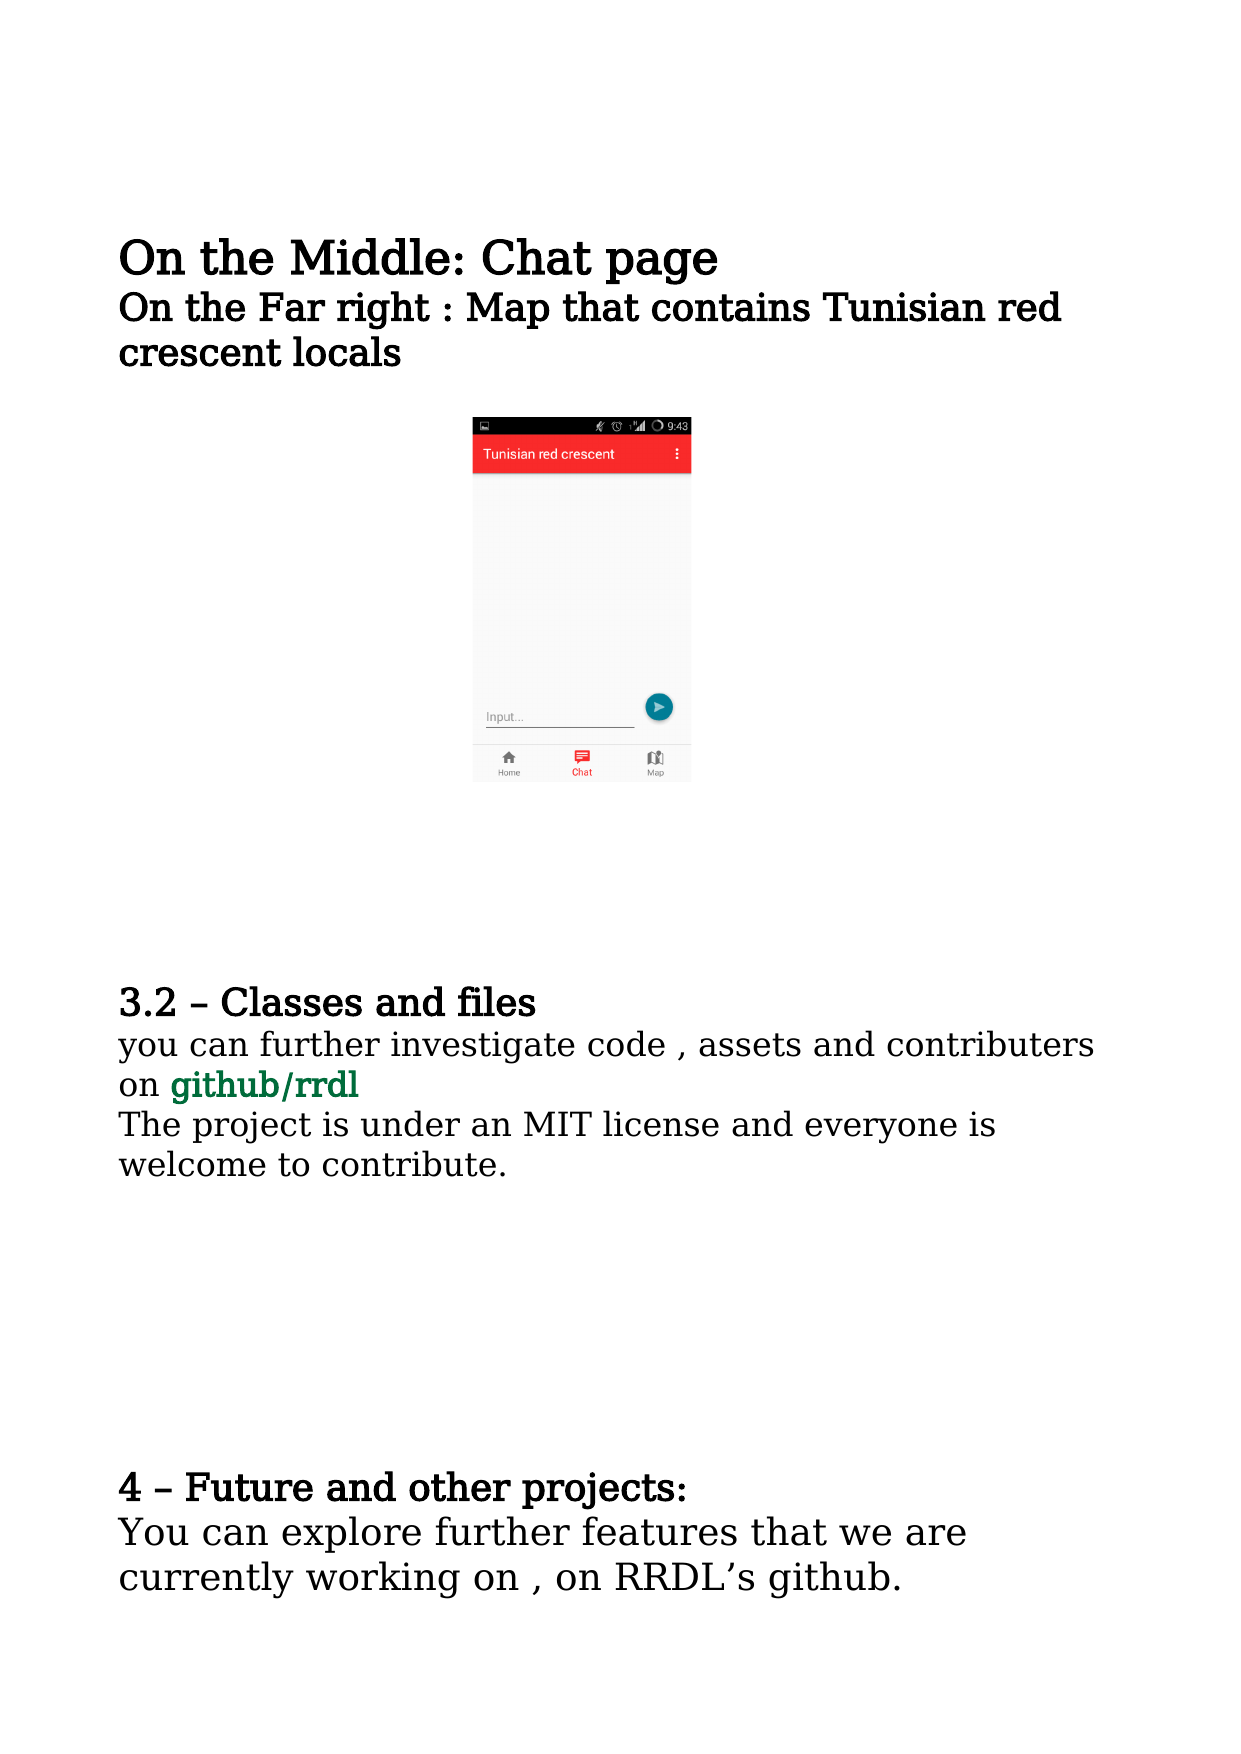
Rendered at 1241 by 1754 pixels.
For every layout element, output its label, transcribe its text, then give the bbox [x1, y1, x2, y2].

text You can explore further features that we are currently working on , on RRDL’s github. [118, 1508, 1122, 1598]
text The project is under an MIT license and everyone is welcome to contribute. [118, 1103, 1122, 1183]
text On the Far right : Map that contains Tunisian red crescent locals [118, 283, 1122, 373]
text 3.2 – Classes and files [118, 978, 1122, 1023]
text 4 – Future and other projects: [118, 1463, 1122, 1508]
text you can further investigate code , assets and contributers on github/rrdl [118, 1023, 1122, 1103]
picture [472, 417, 692, 782]
text On the Middle: Chat page [118, 228, 1122, 283]
